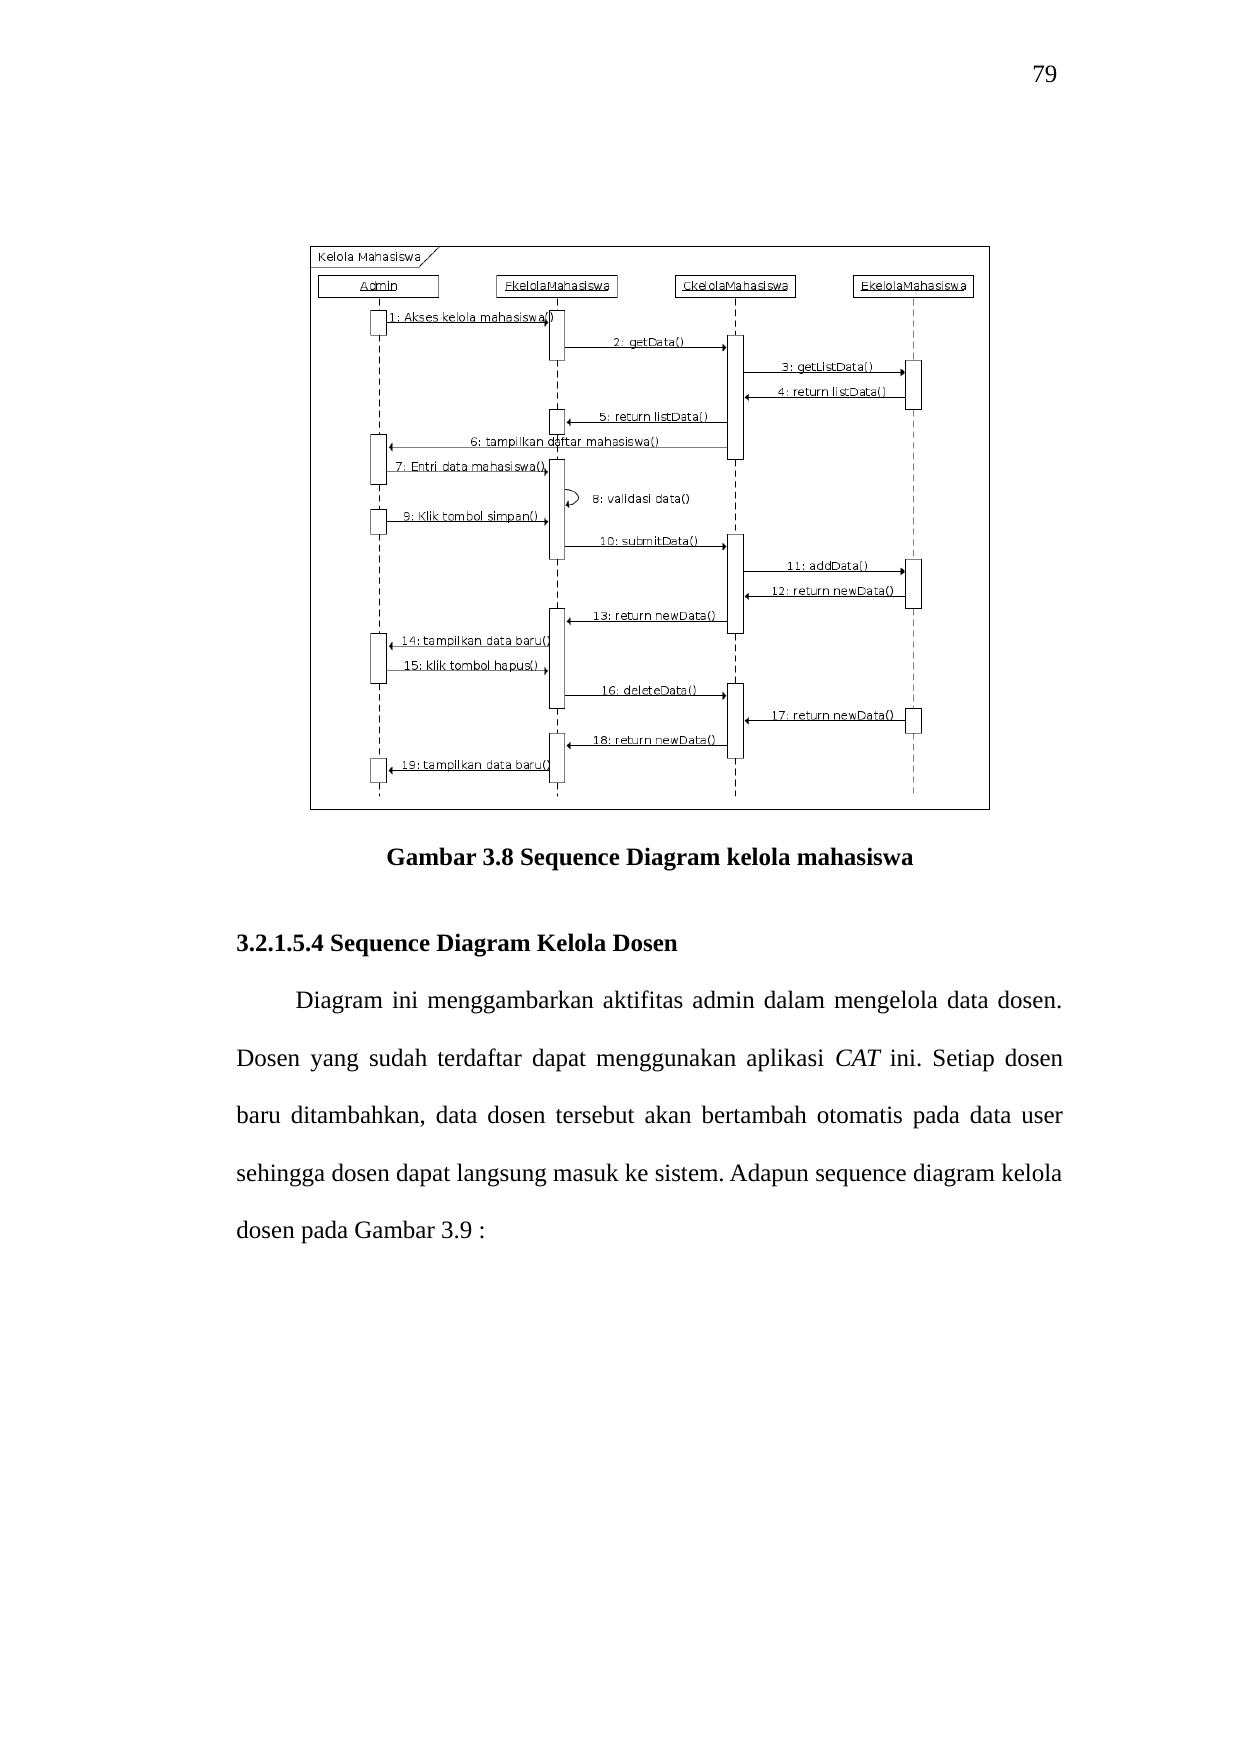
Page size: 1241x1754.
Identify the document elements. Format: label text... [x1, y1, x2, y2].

text Gambar 3.8 Sequence Diagram kelola mahasiswa [236, 236, 1063, 871]
text Diagram ini menggambarkan aktifitas admin dalam mengelola data dosen. Dosen yang sudah terdaftar dapat menggunakan aplikasi CAT ini. Setiap dosen baru ditambahkan, data dosen tersebut akan bertambah otomatis pada data user sehingga dosen dapat langsung masuk ke sistem. Adapun sequence diagram kelola dosen pada Gambar 3.9 : [236, 986, 1063, 1244]
subtitle 3.2.1.5.4 Sequence Diagram Kelola Dosen [236, 928, 1063, 957]
picture [293, 229, 1006, 814]
